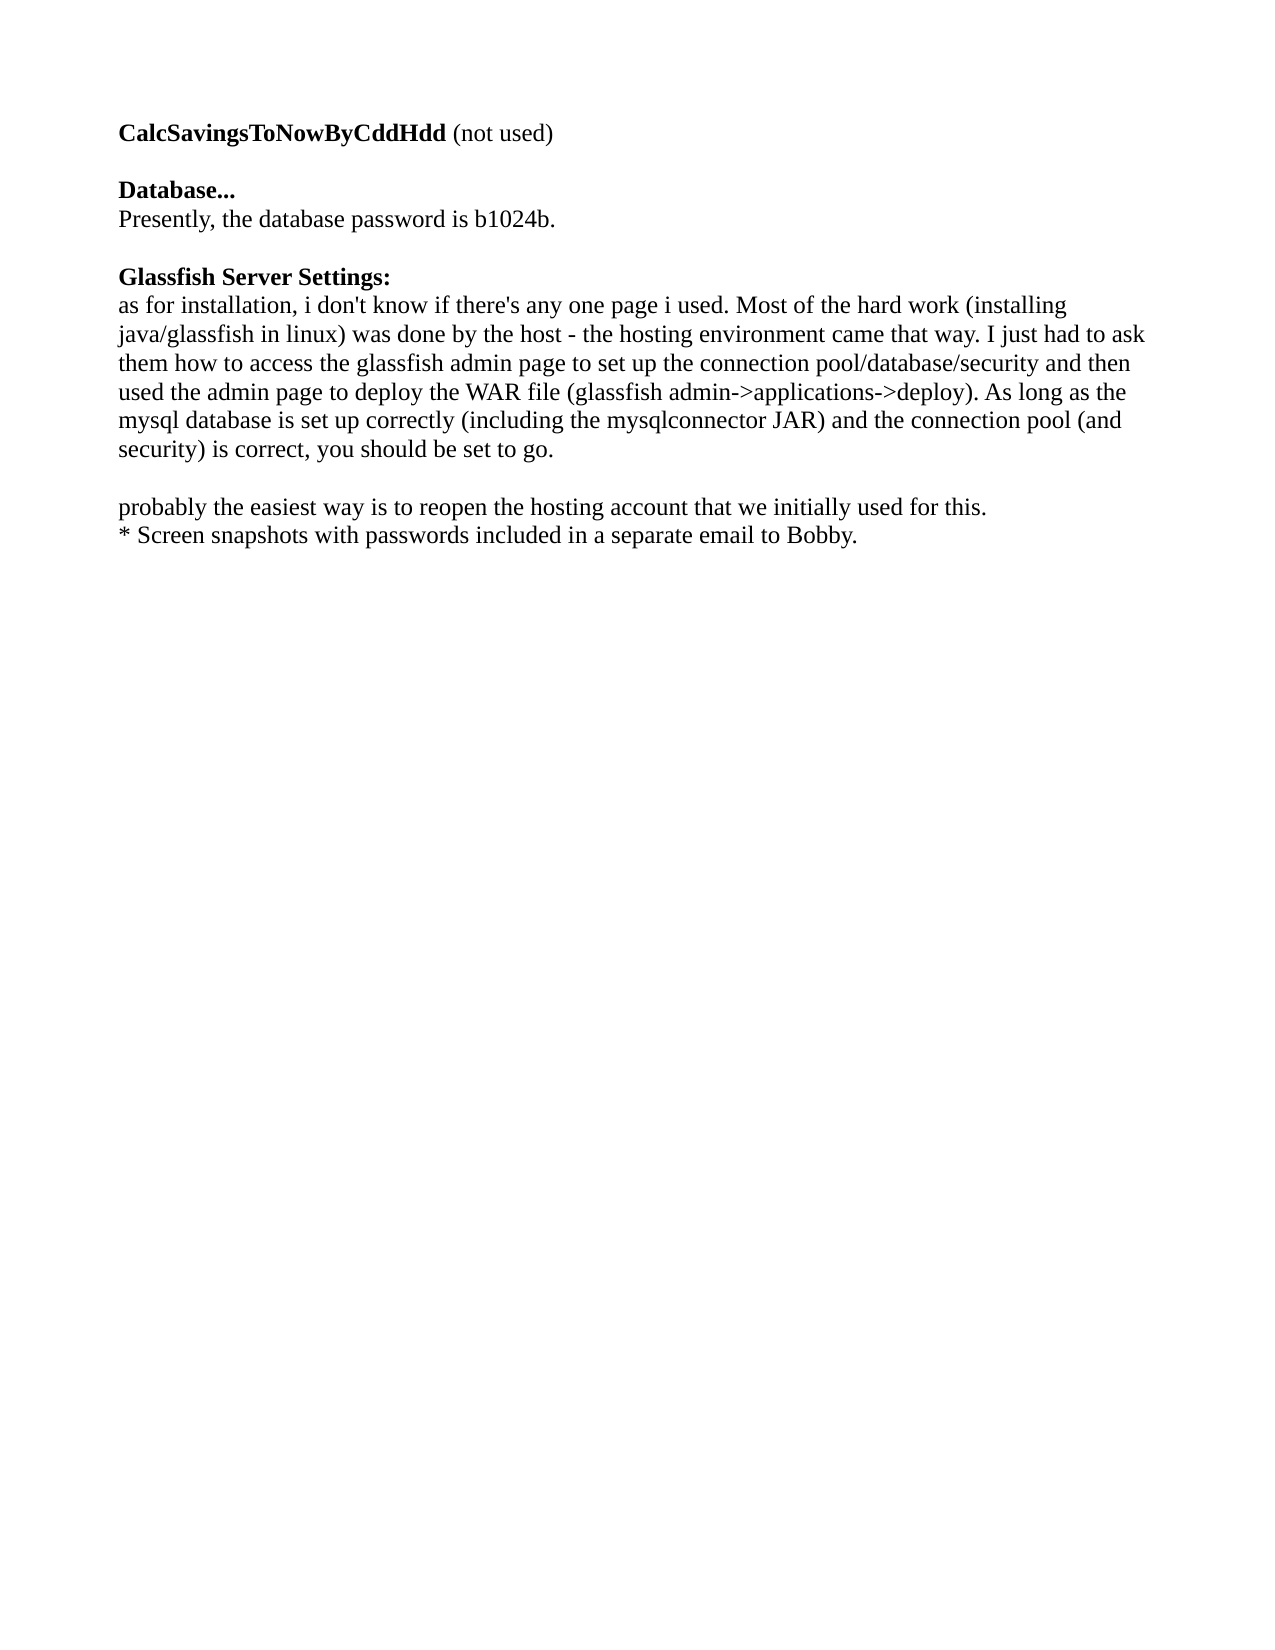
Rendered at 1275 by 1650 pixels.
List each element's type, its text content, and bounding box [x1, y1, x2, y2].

text as for installation, i don't know if there's any one page i used. Most of the hard work (installing java/glassfish in linux) was done by the host - the hosting environment came that way. I just had to ask them how to access the glassfish admin page to set up the connection pool/database/security and then used the admin page to deploy the WAR file (glassfish admin->applications->deploy). As long as the mysql database is set up correctly (including the mysqlconnector JAR) and the connection pool (and security) is correct, you should be set to go. [118, 291, 1157, 463]
text Glassfish Server Settings: [118, 262, 1157, 291]
text CalcSavingsToNowByCddHdd (not used) [118, 118, 1157, 147]
text Database... [118, 176, 1157, 204]
text probably the easiest way is to reopen the hosting account that we initially used for this. [118, 492, 1157, 521]
text * Screen snapshots with passwords included in a separate email to Bobby. [118, 521, 1157, 549]
text Presently, the database password is b1024b. [118, 204, 1157, 233]
